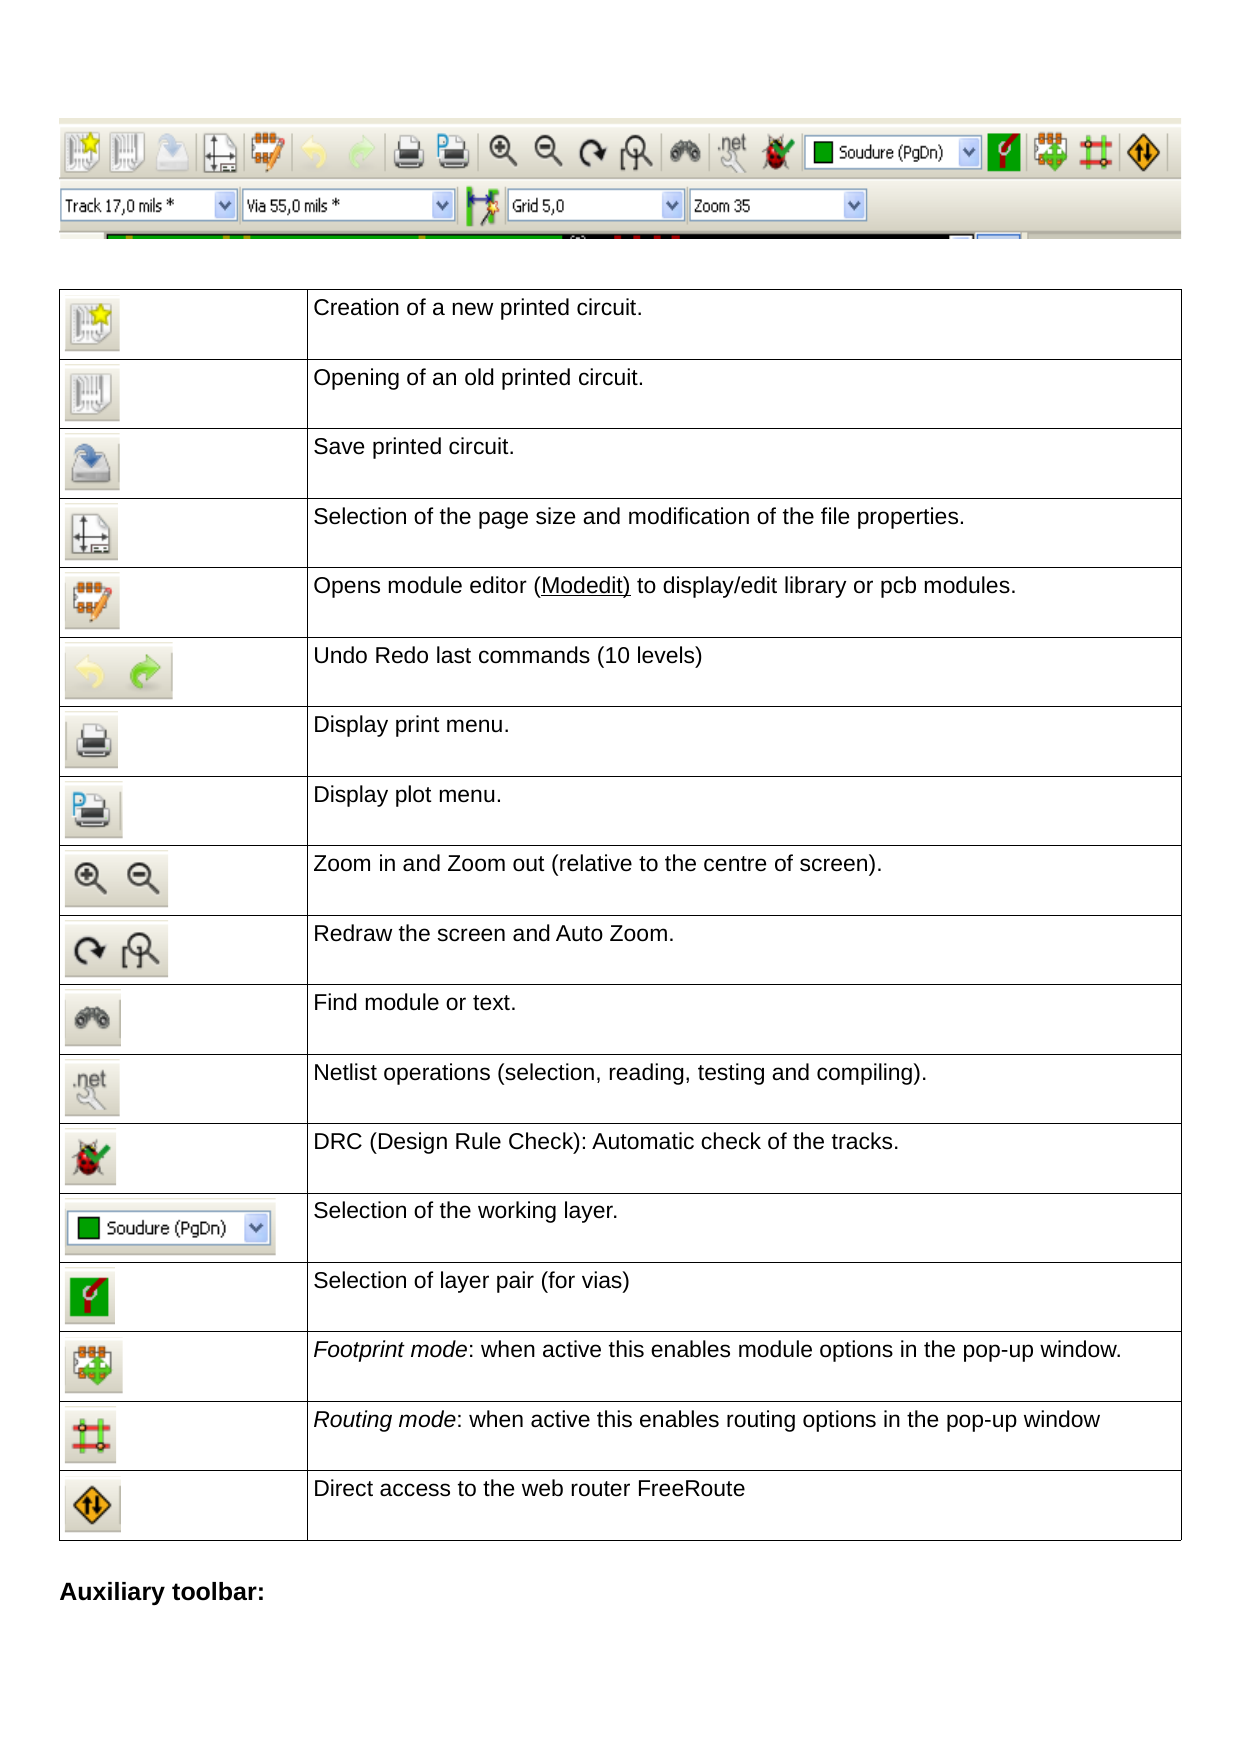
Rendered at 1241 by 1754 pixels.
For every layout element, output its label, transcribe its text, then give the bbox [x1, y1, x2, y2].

table_cell Opening of an old printed circuit. [308, 360, 1181, 428]
table_cell Footprint mode: when active this enables module options in the pop-up window. [308, 1332, 1181, 1401]
table_header [60, 290, 307, 359]
table_cell [60, 429, 307, 498]
table_cell [60, 1194, 307, 1262]
table_cell Redraw the screen and Auto Zoom. [308, 916, 1181, 984]
table_cell Zoom in and Zoom out (relative to the centre of screen). [308, 846, 1181, 914]
picture [64, 295, 120, 353]
table_cell [60, 1124, 307, 1192]
picture [64, 1128, 117, 1187]
picture [64, 364, 120, 423]
table_cell [60, 1402, 307, 1470]
table_cell [60, 1332, 307, 1401]
table_cell Undo Redo last commands (10 levels) [308, 638, 1181, 706]
picture [64, 1337, 123, 1395]
table_cell [60, 1055, 307, 1123]
table_cell Display plot menu. [308, 777, 1181, 845]
table_cell Save printed circuit. [308, 429, 1181, 498]
picture [64, 1059, 120, 1118]
table_cell Routing mode: when active this enables routing options in the pop-up window [308, 1402, 1181, 1470]
table_cell Find module or text. [308, 985, 1181, 1053]
table_cell Selection of the page size and modification of the file properties. [308, 499, 1181, 567]
picture [64, 433, 120, 492]
picture [64, 642, 173, 701]
picture [64, 850, 169, 909]
table_cell [60, 985, 307, 1053]
table_cell [60, 846, 307, 914]
picture [64, 503, 118, 562]
table_cell Selection of the working layer. [308, 1194, 1181, 1262]
table_cell [60, 777, 307, 845]
picture [64, 711, 118, 770]
table_cell [60, 568, 307, 637]
picture [64, 920, 169, 979]
picture [64, 781, 123, 840]
table_cell [60, 360, 307, 428]
table_cell [60, 1471, 307, 1540]
table_cell [60, 916, 307, 984]
picture [64, 572, 120, 631]
table_cell Display print menu. [308, 707, 1181, 776]
table_header Creation of a new printed circuit. [308, 290, 1181, 359]
table_cell DRC (Design Rule Check): Automatic check of the tracks. [308, 1124, 1181, 1192]
table_cell [60, 707, 307, 776]
picture [64, 1198, 276, 1257]
table_cell Netlist operations (selection, reading, testing and compiling). [308, 1055, 1181, 1123]
picture [64, 1476, 121, 1534]
table_cell Direct access to the web router FreeRoute [308, 1471, 1181, 1540]
table_cell Selection of layer pair (for vias) [308, 1263, 1181, 1331]
picture [59, 118, 1182, 239]
picture [64, 989, 121, 1048]
table_cell [60, 638, 307, 706]
picture [64, 1406, 117, 1465]
table_cell [60, 1263, 307, 1331]
picture [64, 1267, 115, 1326]
table_cell [60, 499, 307, 567]
text Auxiliary toolbar: [59, 1578, 1181, 1606]
table_cell Opens module editor (Modedit) to display/edit library or pcb modules. [308, 568, 1181, 637]
